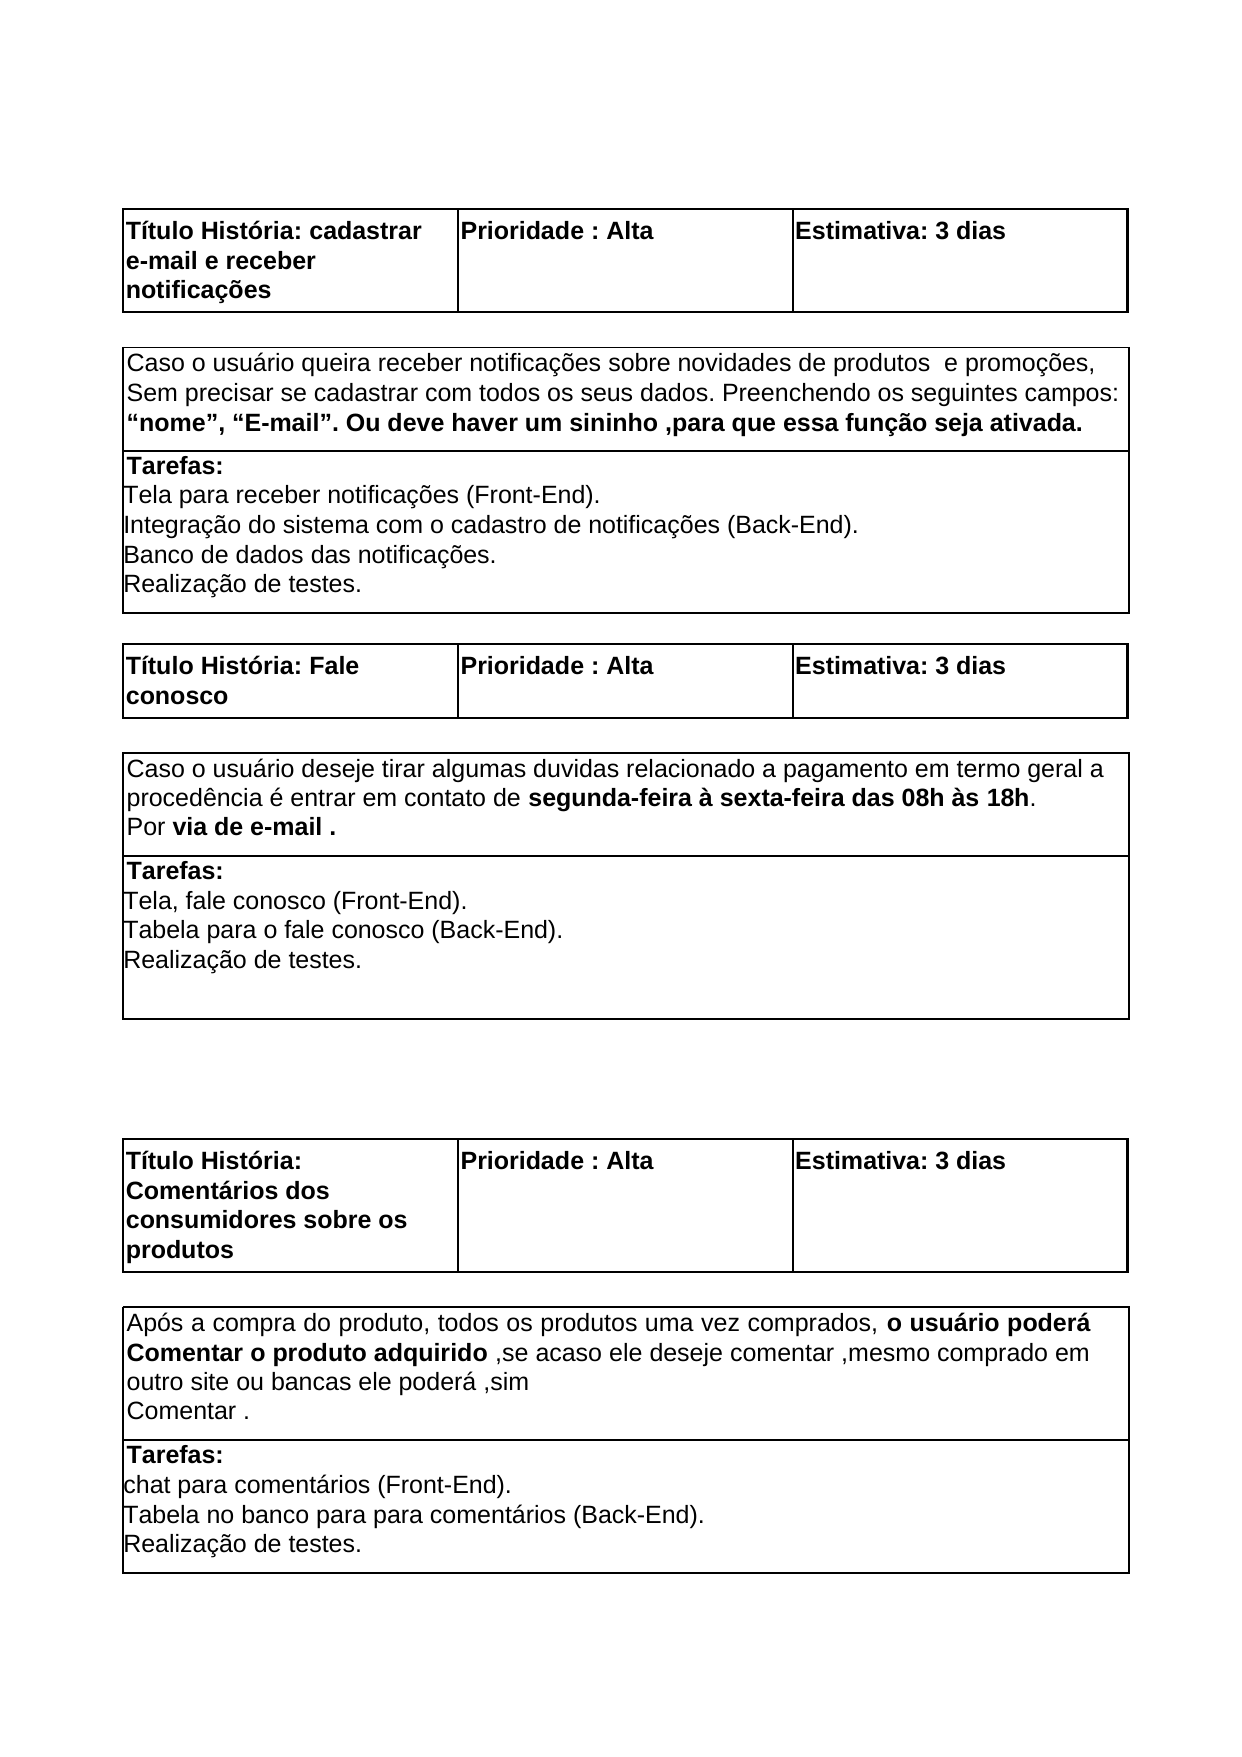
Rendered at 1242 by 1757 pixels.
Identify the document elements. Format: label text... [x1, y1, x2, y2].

table_header Título História: Fale conosco [124, 645, 457, 717]
table_header Prioridade : Alta [459, 645, 792, 717]
table_header Estimativa: 3 dias [794, 645, 1126, 717]
table_header Estimativa: 3 dias [794, 210, 1126, 311]
table_header Prioridade : Alta [459, 210, 792, 311]
table_header Estimativa: 3 dias [794, 1140, 1126, 1271]
table_header Título História: cadastrar e-mail e receber notificações [124, 210, 457, 311]
table_header Prioridade : Alta [459, 1140, 792, 1271]
table_header Título História: Comentários dos consumidores sobre os produtos [124, 1140, 457, 1271]
